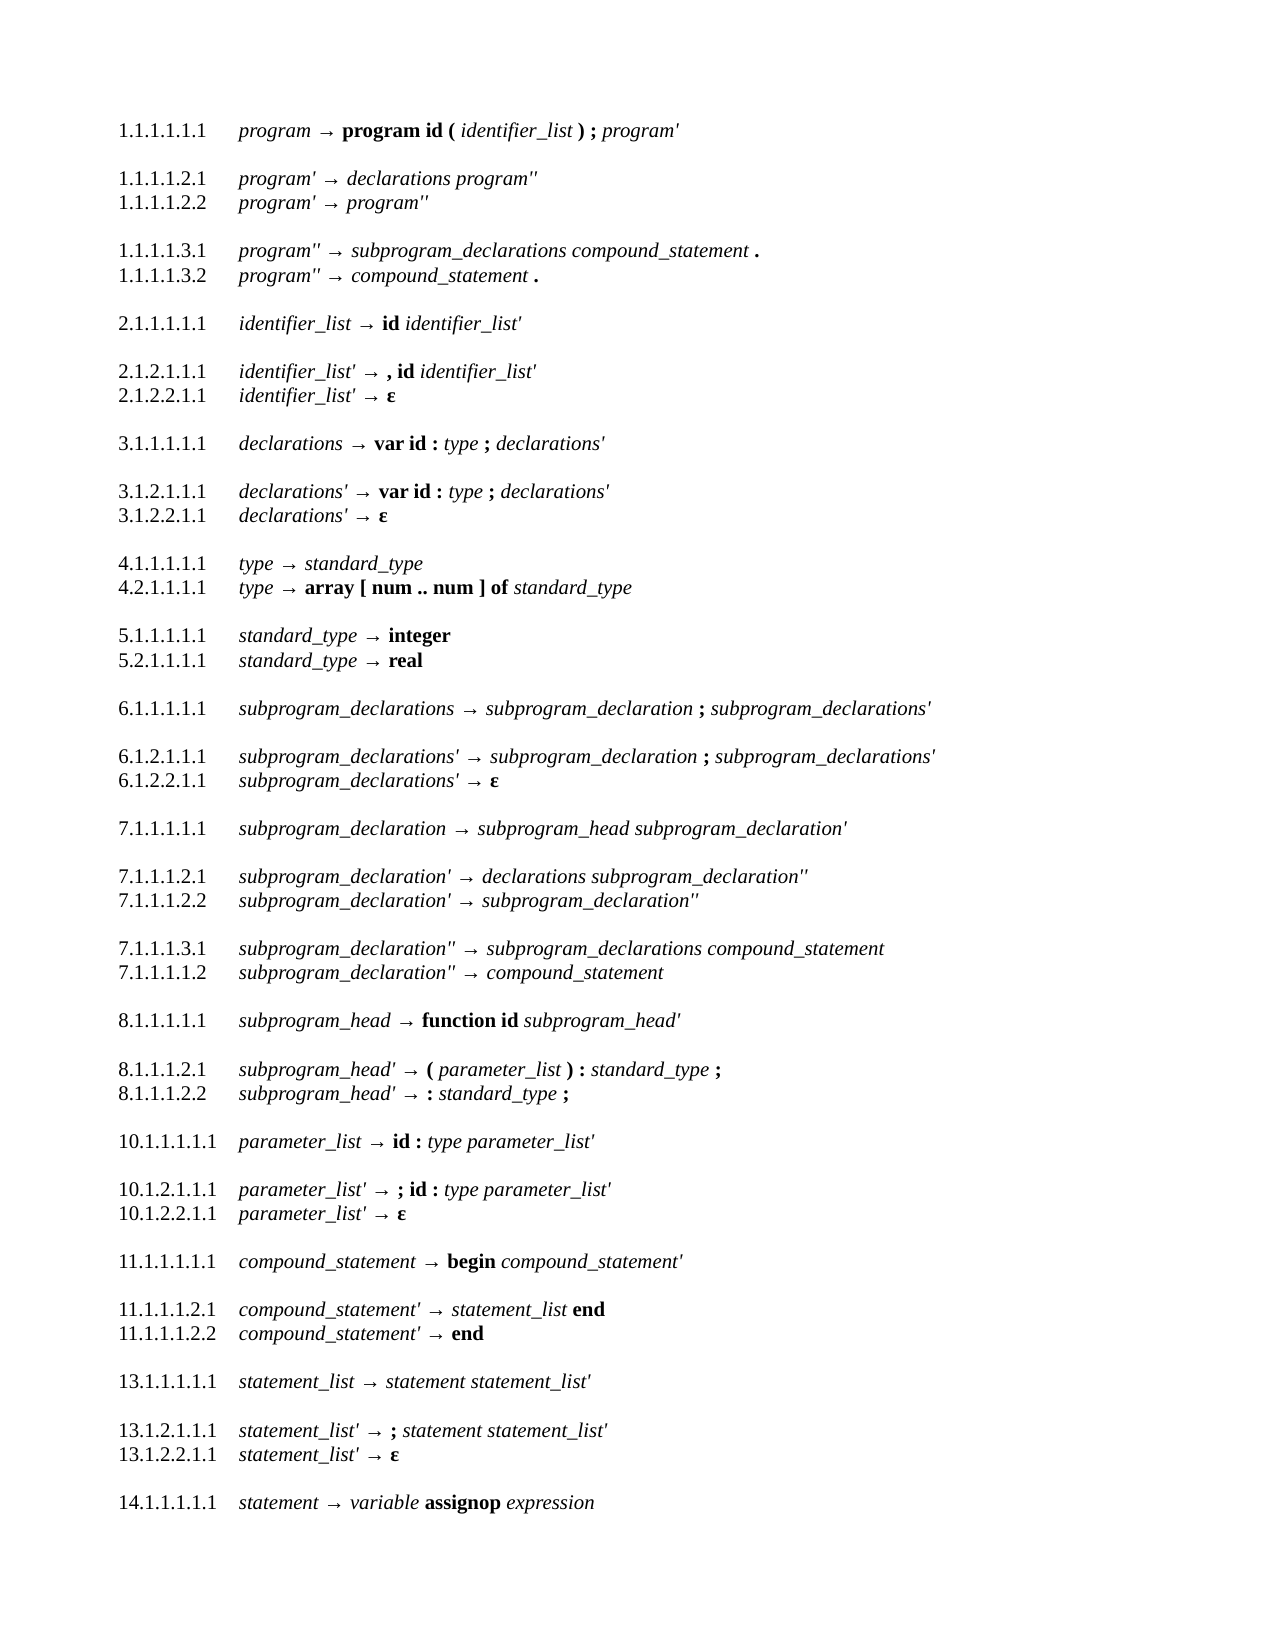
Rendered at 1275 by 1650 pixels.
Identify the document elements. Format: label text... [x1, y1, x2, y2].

text 7.1.1.1.1.2 subprogram_declaration'' → compound_statement [118, 960, 1157, 984]
text 11.1.1.1.2.2 compound_statement' → end [118, 1321, 1157, 1345]
text 7.1.1.1.3.1 subprogram_declaration'' → subprogram_declarations compound_statement [118, 936, 1157, 960]
text 13.1.2.1.1.1 statement_list' → ; statement statement_list' [118, 1417, 1157, 1442]
text 6.1.1.1.1.1 subprogram_declarations → subprogram_declaration ; subprogram_declarations' [118, 696, 1157, 720]
text 3.1.2.2.1.1 declarations' → ε [118, 503, 1157, 527]
text 2.1.2.2.1.1 identifier_list' → ε [118, 383, 1157, 407]
text 11.1.1.1.1.1 compound_statement → begin compound_statement' [118, 1249, 1157, 1273]
text 4.1.1.1.1.1 type → standard_type [118, 551, 1157, 575]
text 10.1.2.1.1.1 parameter_list' → ; id : type parameter_list' [118, 1177, 1157, 1201]
text 5.2.1.1.1.1 standard_type → real [118, 647, 1157, 672]
text 10.1.2.2.1.1 parameter_list' → ε [118, 1201, 1157, 1225]
text 14.1.1.1.1.1 statement → variable assignop expression [118, 1490, 1157, 1514]
text 1.1.1.1.3.2 program'' → compound_statement . [118, 262, 1157, 287]
text 1.1.1.1.2.1 program' → declarations program'' [118, 166, 1157, 190]
text 2.1.1.1.1.1 identifier_list → id identifier_list' [118, 311, 1157, 335]
text 7.1.1.1.2.2 subprogram_declaration' → subprogram_declaration'' [118, 888, 1157, 912]
text 2.1.2.1.1.1 identifier_list' → , id identifier_list' [118, 359, 1157, 383]
text 13.1.1.1.1.1 statement_list → statement statement_list' [118, 1369, 1157, 1393]
text 6.1.2.2.1.1 subprogram_declarations' → ε [118, 768, 1157, 792]
text 1.1.1.1.2.2 program' → program'' [118, 190, 1157, 214]
text 8.1.1.1.1.1 subprogram_head → function id subprogram_head' [118, 1008, 1157, 1032]
text 13.1.2.2.1.1 statement_list' → ε [118, 1442, 1157, 1466]
text 3.1.2.1.1.1 declarations' → var id : type ; declarations' [118, 479, 1157, 503]
text 6.1.2.1.1.1 subprogram_declarations' → subprogram_declaration ; subprogram_declarations' [118, 744, 1157, 768]
text 5.1.1.1.1.1 standard_type → integer [118, 623, 1157, 647]
text 7.1.1.1.2.1 subprogram_declaration' → declarations subprogram_declaration'' [118, 864, 1157, 888]
text 7.1.1.1.1.1 subprogram_declaration → subprogram_head subprogram_declaration' [118, 816, 1157, 840]
text 8.1.1.1.2.1 subprogram_head' → ( parameter_list ) : standard_type ; [118, 1057, 1157, 1081]
text 1.1.1.1.3.1 program'' → subprogram_declarations compound_statement . [118, 238, 1157, 262]
text 8.1.1.1.2.2 subprogram_head' → : standard_type ; [118, 1081, 1157, 1105]
text 4.2.1.1.1.1 type → array [ num .. num ] of standard_type [118, 575, 1157, 599]
text 3.1.1.1.1.1 declarations → var id : type ; declarations' [118, 431, 1157, 455]
text 10.1.1.1.1.1 parameter_list → id : type parameter_list' [118, 1129, 1157, 1153]
text 1.1.1.1.1.1 program → program id ( identifier_list ) ; program' [118, 118, 1157, 142]
text 11.1.1.1.2.1 compound_statement' → statement_list end [118, 1297, 1157, 1321]
